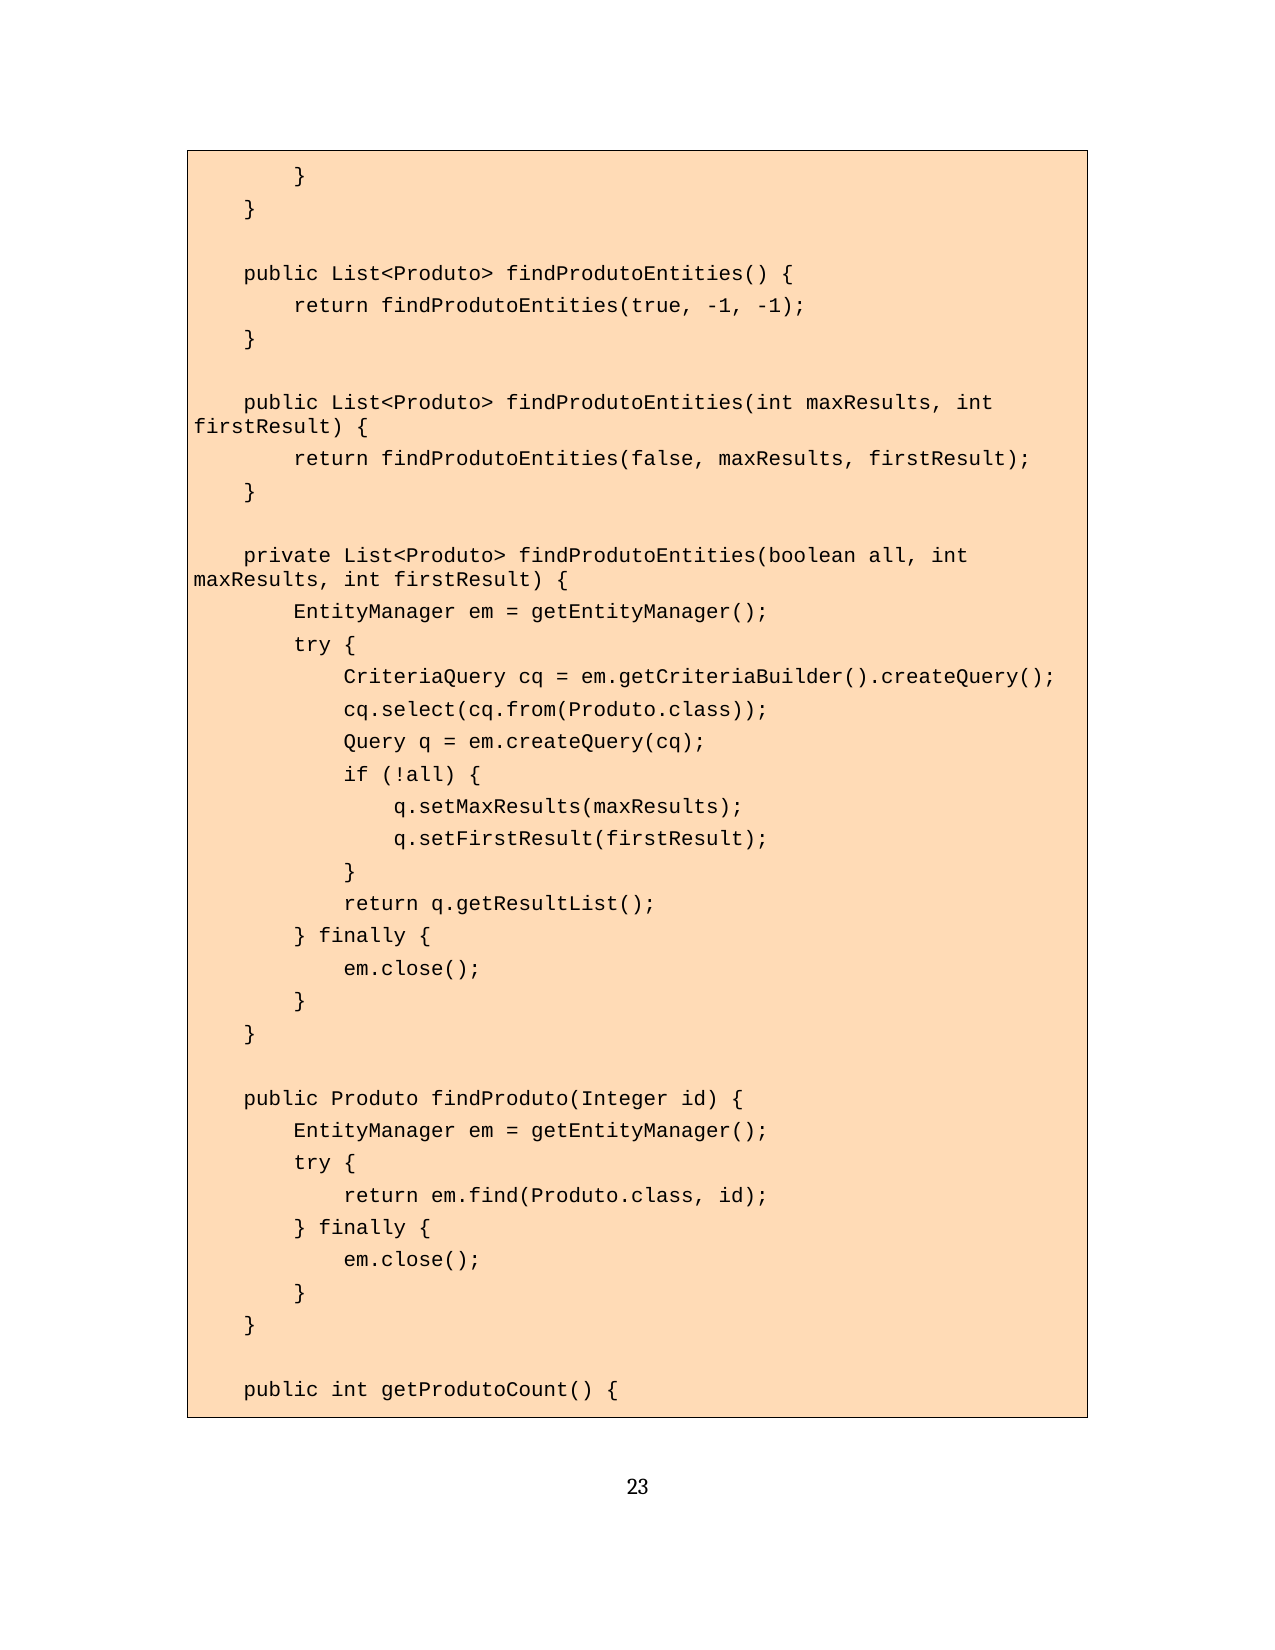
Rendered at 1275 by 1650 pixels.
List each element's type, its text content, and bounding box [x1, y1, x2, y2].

table_header } } public List<Produto> findProdutoEntities() { return findProdutoEntities(true, -1, -1); } public List<Produto> findProdutoEntities(int maxResults, int firstResult) { return findProdutoEntities(false, maxResults, firstResult); } private List<Produto> findProdutoEntities(boolean all, int maxResults, int firstResult) { EntityManager em = getEntityManager(); try { CriteriaQuery cq = em.getCriteriaBuilder().createQuery(); cq.select(cq.from(Produto.class)); Query q = em.createQuery(cq); if (!all) { q.setMaxResults(maxResults); q.setFirstResult(firstResult); } return q.getResultList(); } finally { em.close(); } } public Produto findProduto(Integer id) { EntityManager em = getEntityManager(); try { return em.find(Produto.class, id); } finally { em.close(); } } public int getProdutoCount() { [188, 151, 1087, 1417]
